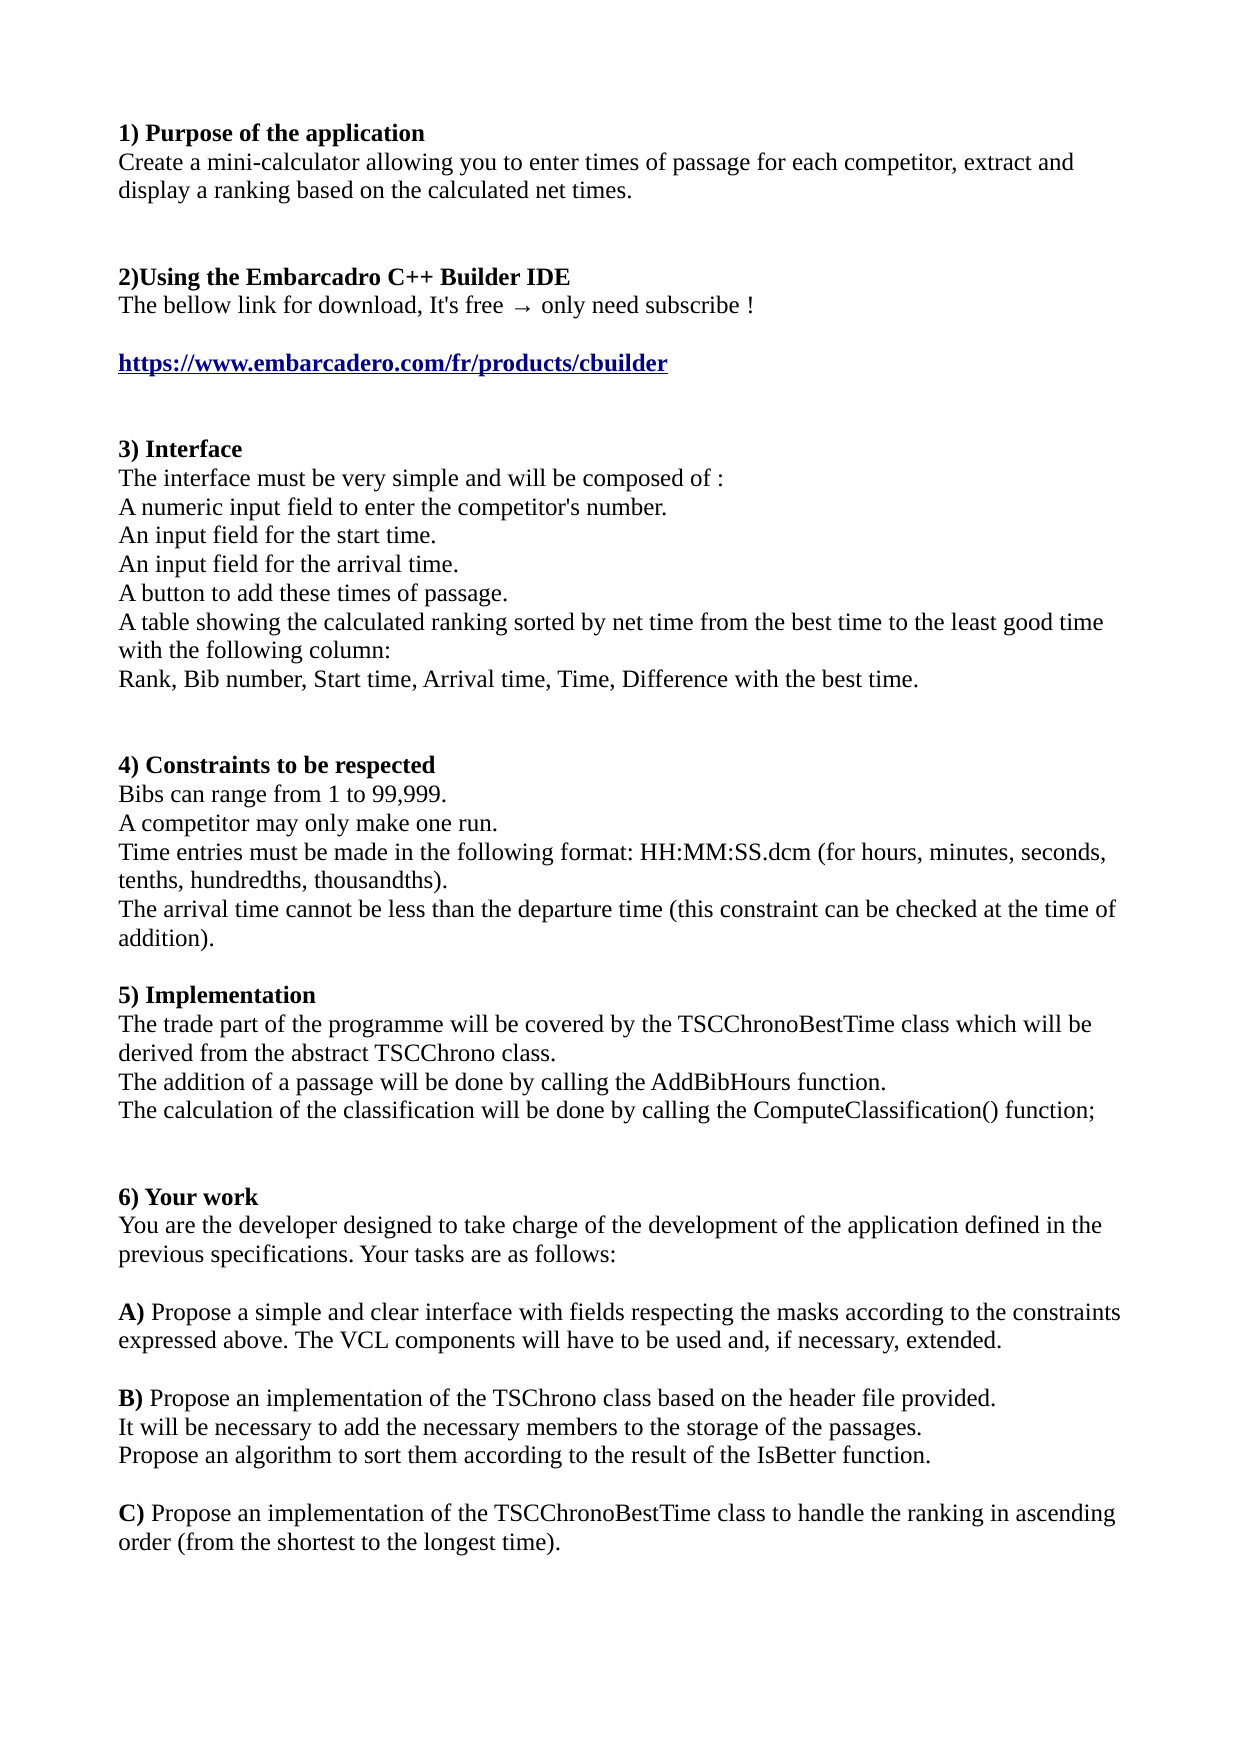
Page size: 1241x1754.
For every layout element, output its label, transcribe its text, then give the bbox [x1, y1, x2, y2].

text Bibs can range from 1 to 99,999. [118, 779, 1122, 808]
text A table showing the calculated ranking sorted by net time from the best time to the least good time with the following column: [118, 607, 1122, 664]
text https://www.embarcadero.com/fr/products/cbuilder [118, 348, 1122, 377]
text A button to add these times of passage. [118, 578, 1122, 607]
text The bellow link for download, It's free → only need subscribe ! [118, 291, 1122, 319]
text An input field for the arrival time. [118, 549, 1122, 578]
text The interface must be very simple and will be composed of : [118, 463, 1122, 492]
text The arrival time cannot be less than the departure time (this constraint can be checked at the time of addition). [118, 894, 1122, 952]
text 1) Purpose of the application Create a mini-calculator allowing you to enter times of passage for each competitor, extract and display a ranking based on the calculated net times. 2)Using the Embarcadro C++ Builder IDE [118, 118, 1122, 291]
text Rank, Bib number, Start time, Arrival time, Time, Difference with the best time. [118, 664, 1122, 693]
text 4) Constraints to be respected [118, 751, 1122, 779]
text 3) Interface [118, 434, 1122, 463]
text Time entries must be made in the following format: HH:MM:SS.dcm (for hours, minutes, seconds, tenths, hundredths, thousandths). [118, 837, 1122, 894]
text 5) Implementation The trade part of the programme will be covered by the TSCChronoBestTime class which will be derived from the abstract TSCChrono class. The addition of a passage will be done by calling the AddBibHours function. The calculation of the classification will be done by calling the ComputeClassification() function; 6) Your work You are the developer designed to take charge of the development of the application defined in the previous specifications. Your tasks are as follows: A) Propose a simple and clear interface with fields respecting the masks according to the constraints expressed above. The VCL components will have to be used and, if necessary, extended. B) Propose an implementation of the TSChrono class based on the header file provided. It will be necessary to add the necessary members to the storage of the passages. Propose an algorithm to sort them according to the result of the IsBetter function. C) Propose an implementation of the TSCChronoBestTime class to handle the ranking in ascending order (from the shortest to the longest time). [118, 981, 1122, 1584]
text A competitor may only make one run. [118, 808, 1122, 837]
text A numeric input field to enter the competitor's number. [118, 492, 1122, 521]
text An input field for the start time. [118, 521, 1122, 549]
